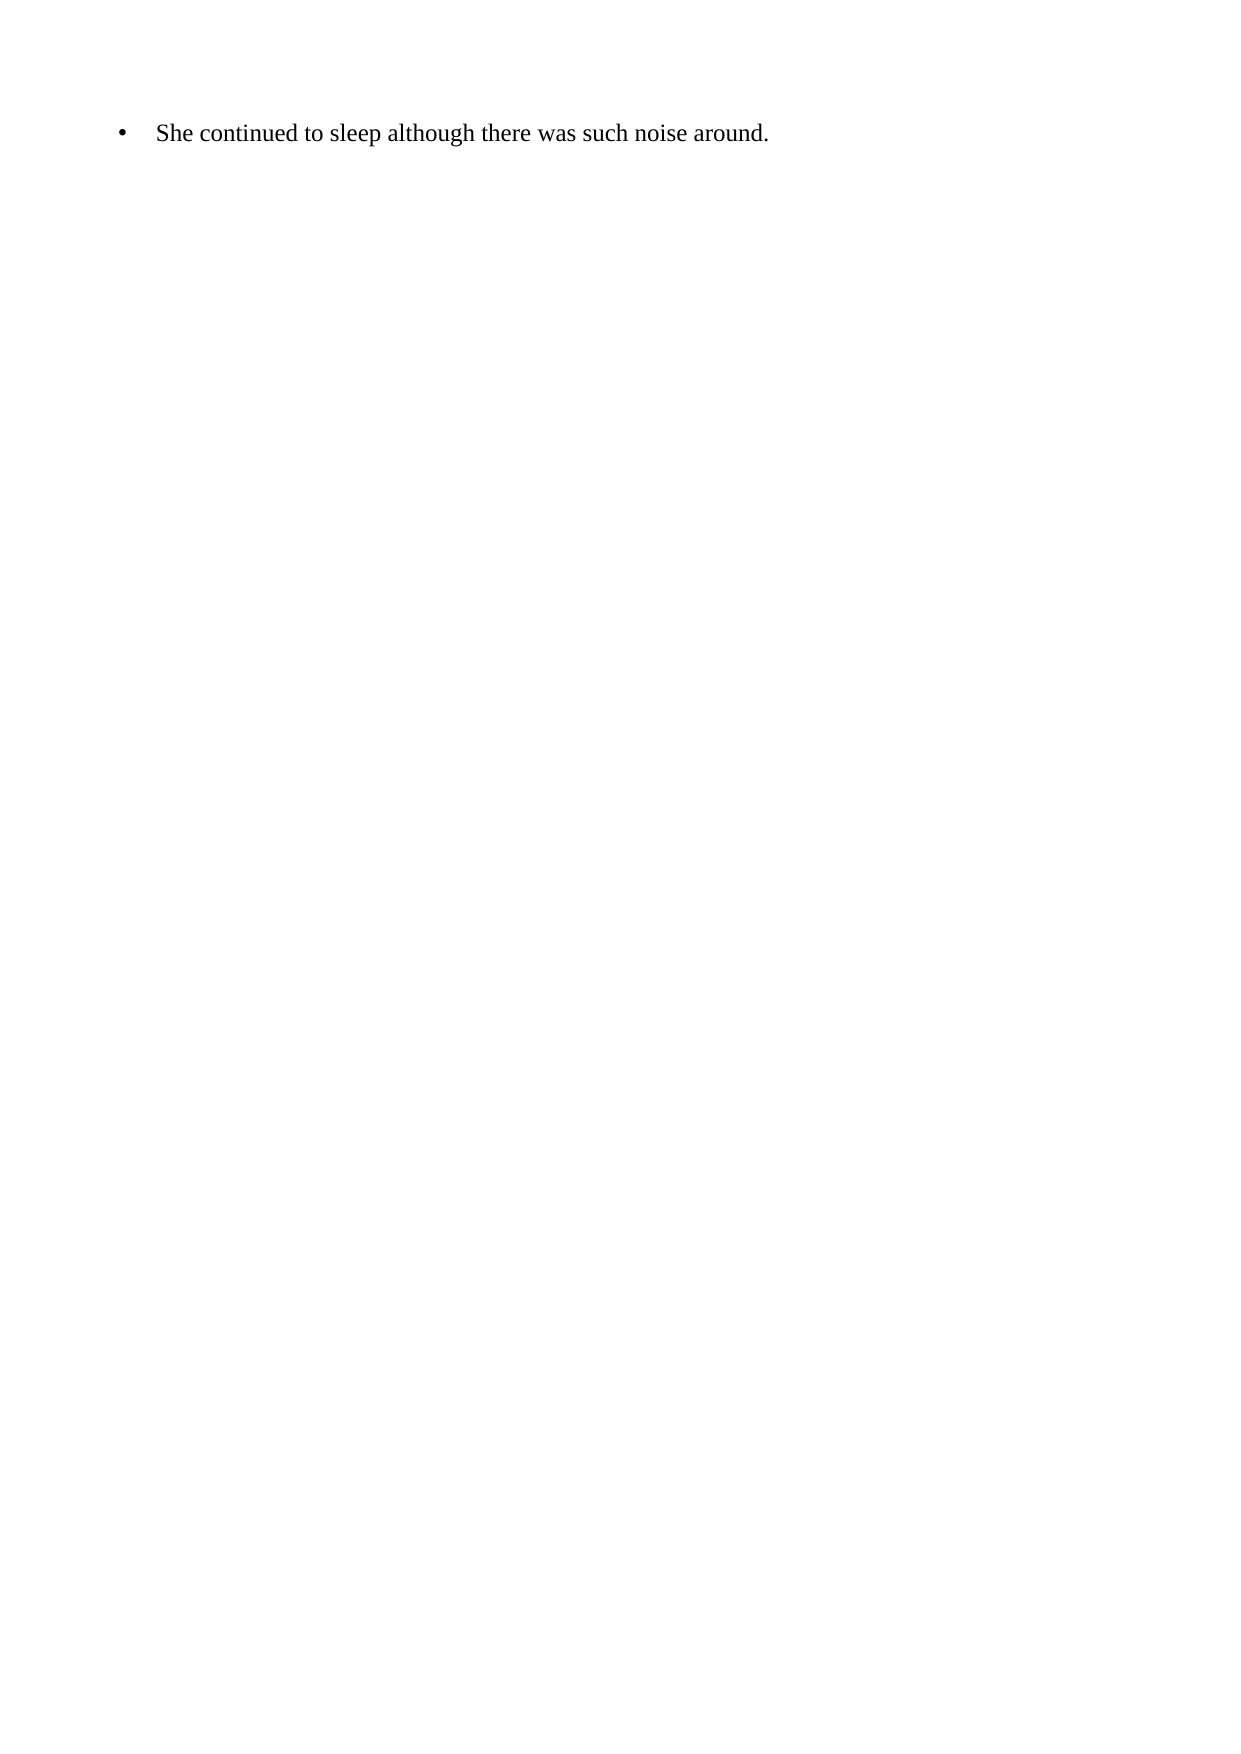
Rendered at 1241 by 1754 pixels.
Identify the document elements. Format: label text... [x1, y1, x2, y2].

list She continued to sleep although there was such noise around. [81, 118, 1122, 147]
